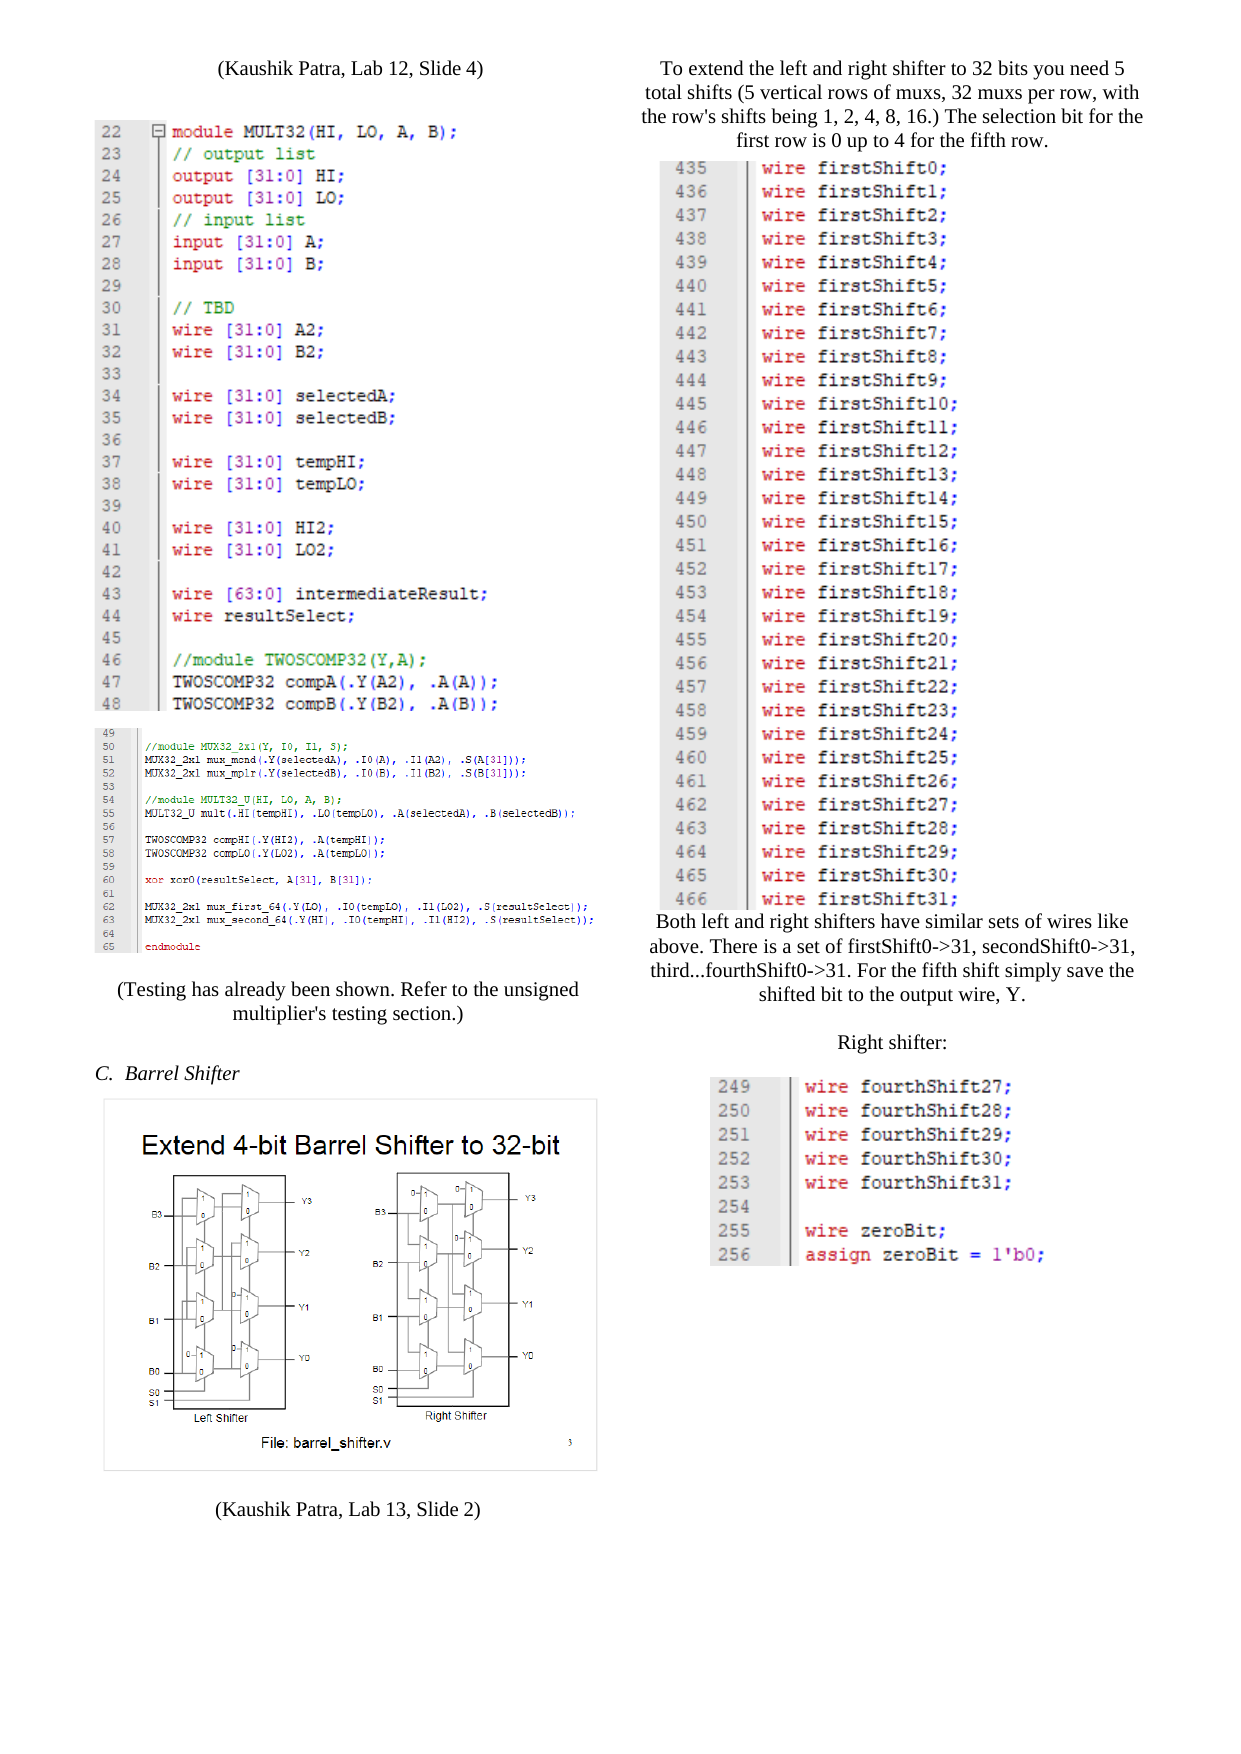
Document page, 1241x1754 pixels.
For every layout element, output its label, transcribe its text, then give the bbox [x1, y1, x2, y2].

subtitle Barrel Shifter [94, 1061, 601, 1085]
text (Testing has already been shown. Refer to the unsigned multiplier's testing section.) [94, 977, 601, 1025]
text Both left and right shifters have similar sets of wires like above. There is a set of firstShift0->31, secondShift0->31, third...fourthShift0->31. For the fifth shift simply save the shifted bit to the output wire, Y. [639, 152, 1146, 1006]
text Right shifter: [639, 1030, 1146, 1054]
text To extend the left and right shifter to 32 bits you need 5 total shifts (5 vertical rows of muxs, 32 muxs per row, with the row's shifts being 1, 2, 4, 8, 16.) The selection bit for the first row is 0 up to 4 for the fifth row. [639, 56, 1146, 152]
text (Kaushik Patra, Lab 12, Slide 4) [94, 56, 601, 80]
text (Kaushik Patra, Lab 13, Slide 2) [94, 1497, 601, 1521]
